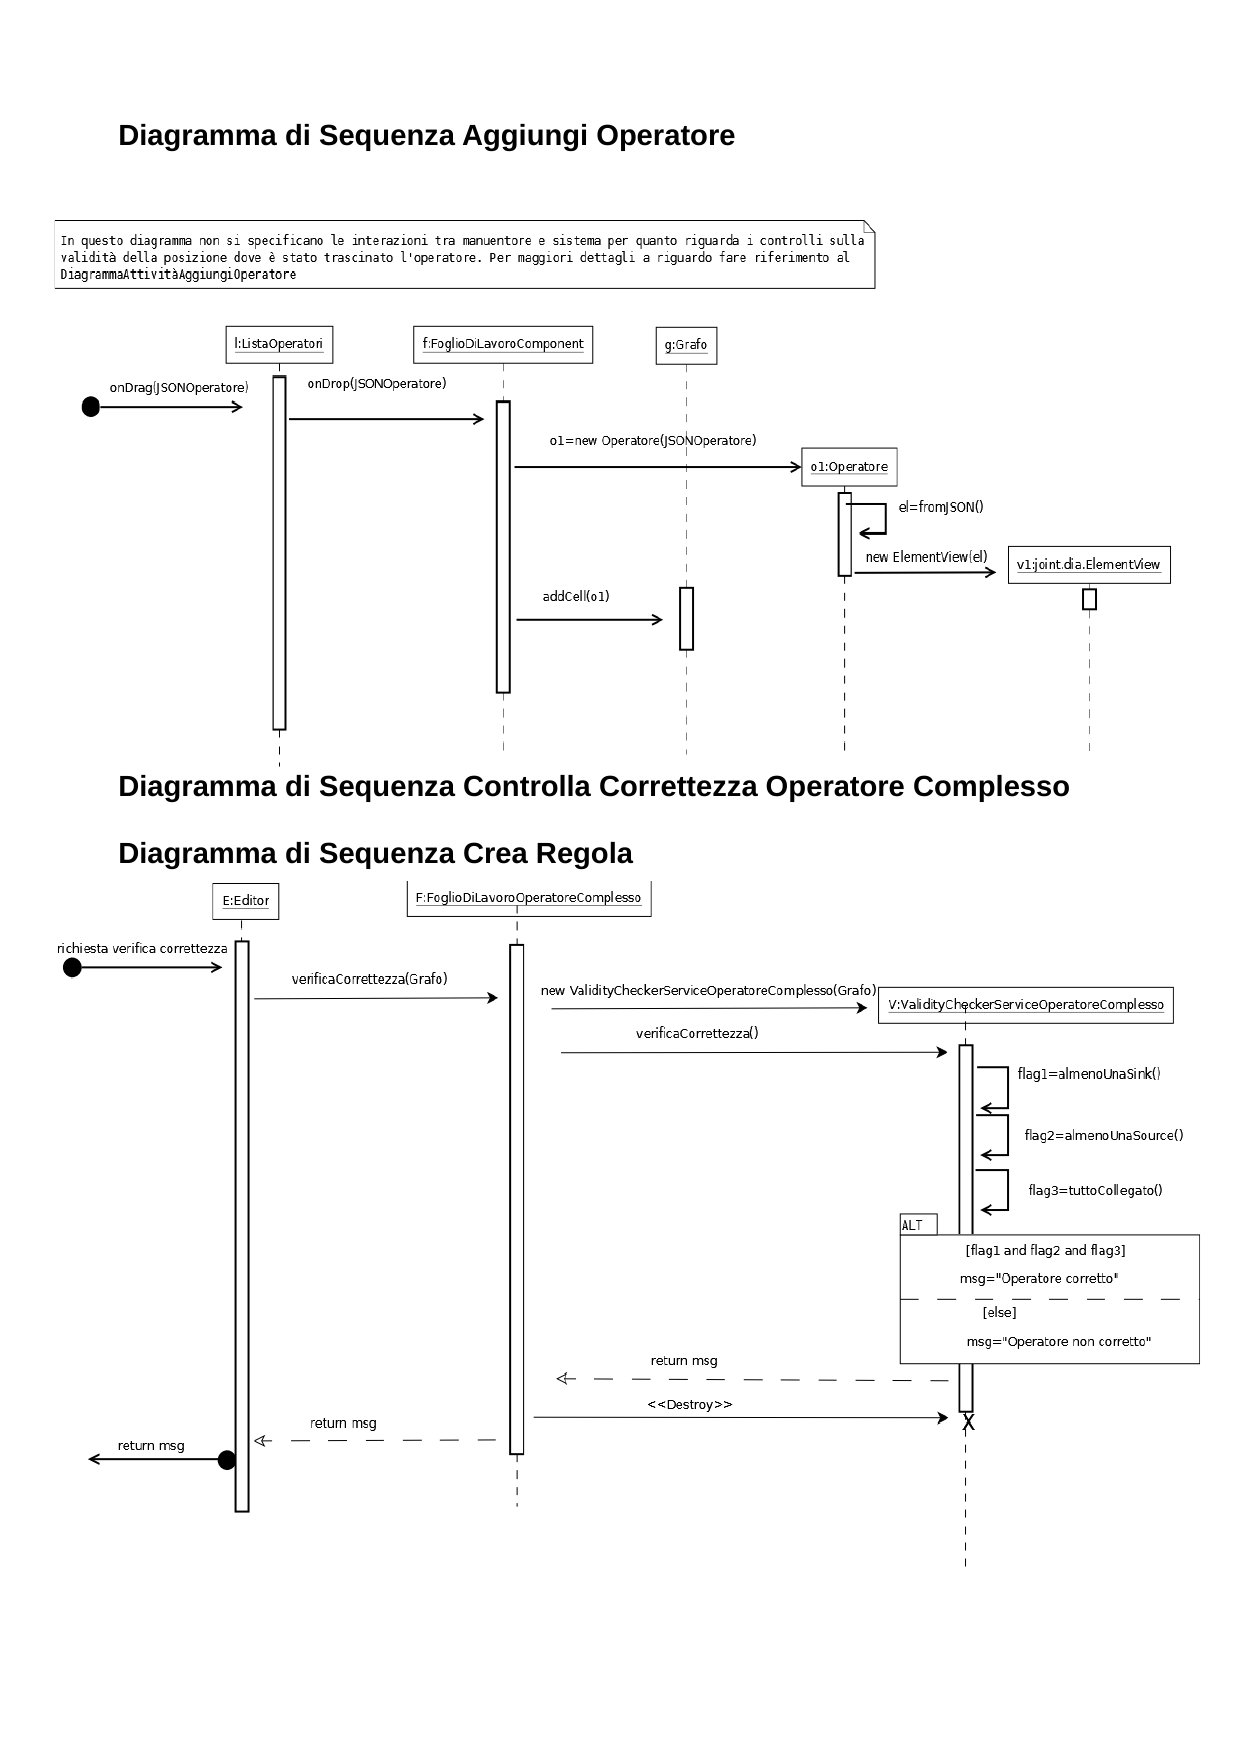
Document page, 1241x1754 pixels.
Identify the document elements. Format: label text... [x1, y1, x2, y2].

subtitle Diagramma di Sequenza Aggiungi Operatore [118, 118, 1122, 220]
subtitle Diagramma di Sequenza Controlla Correttezza Operatore Complesso Diagramma di Sequenza Crea Regola [118, 769, 1122, 870]
